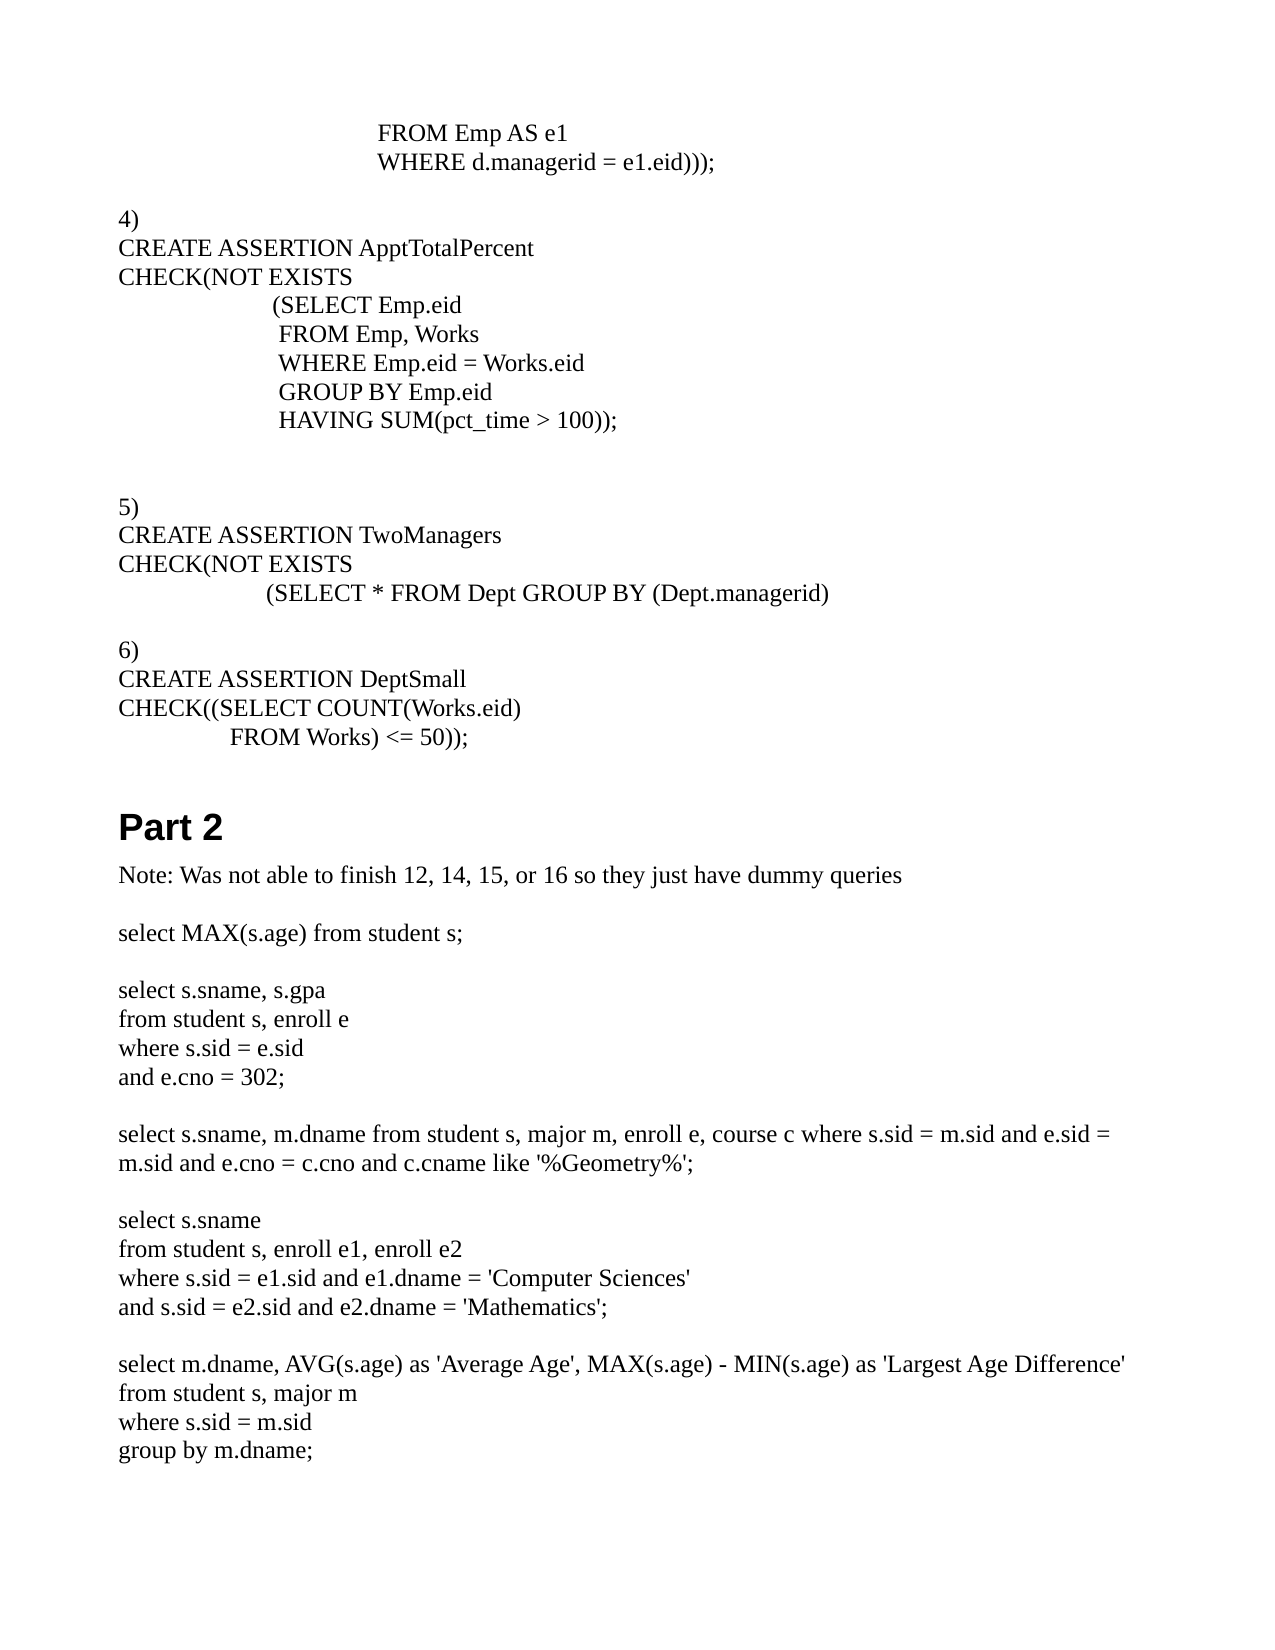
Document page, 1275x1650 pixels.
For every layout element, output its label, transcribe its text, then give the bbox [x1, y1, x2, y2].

text (SELECT * FROM Dept GROUP BY (Dept.managerid) [118, 578, 1157, 607]
text CREATE ASSERTION ApptTotalPercent [118, 233, 1157, 262]
text select s.sname, s.gpa [118, 976, 1157, 1004]
text where s.sid = e.sid [118, 1033, 1157, 1062]
text select s.sname, m.dname from student s, major m, enroll e, course c where s.sid = m.sid and e.sid = m.sid and e.cno = c.cno and c.cname like '%Geometry%'; [118, 1119, 1157, 1177]
text where s.sid = e1.sid and e1.dname = 'Computer Sciences' [118, 1263, 1157, 1292]
text WHERE Emp.eid = Works.eid [118, 348, 1157, 377]
text WHERE d.managerid = e1.eid))); [118, 147, 1157, 176]
text FROM Emp AS e1 [118, 118, 1157, 147]
subtitle Part 2 [118, 804, 1157, 848]
text from student s, enroll e [118, 1004, 1157, 1033]
text CREATE ASSERTION TwoManagers [118, 521, 1157, 549]
text from student s, enroll e1, enroll e2 [118, 1234, 1157, 1263]
text and e.cno = 302; [118, 1062, 1157, 1091]
text HAVING SUM(pct_time > 100)); [118, 406, 1157, 434]
text where s.sid = m.sid [118, 1407, 1157, 1436]
text 4) [118, 204, 1157, 233]
text CHECK(NOT EXISTS [118, 549, 1157, 578]
text FROM Works) <= 50)); [118, 722, 1157, 751]
text select MAX(s.age) from student s; [118, 918, 1157, 947]
text (SELECT Emp.eid [118, 291, 1157, 319]
text and s.sid = e2.sid and e2.dname = 'Mathematics'; [118, 1292, 1157, 1321]
text from student s, major m [118, 1378, 1157, 1407]
text CHECK(NOT EXISTS [118, 262, 1157, 291]
text FROM Emp, Works [118, 319, 1157, 348]
text CHECK((SELECT COUNT(Works.eid) [118, 693, 1157, 722]
text select s.sname [118, 1206, 1157, 1234]
text select m.dname, AVG(s.age) as 'Average Age', MAX(s.age) - MIN(s.age) as 'Largest Age Difference' [118, 1349, 1157, 1378]
text 6) [118, 636, 1157, 664]
text Note: Was not able to finish 12, 14, 15, or 16 so they just have dummy queries [118, 861, 1157, 889]
text CREATE ASSERTION DeptSmall [118, 664, 1157, 693]
text GROUP BY Emp.eid [118, 377, 1157, 406]
text 5) [118, 492, 1157, 521]
text group by m.dname; [118, 1436, 1157, 1464]
